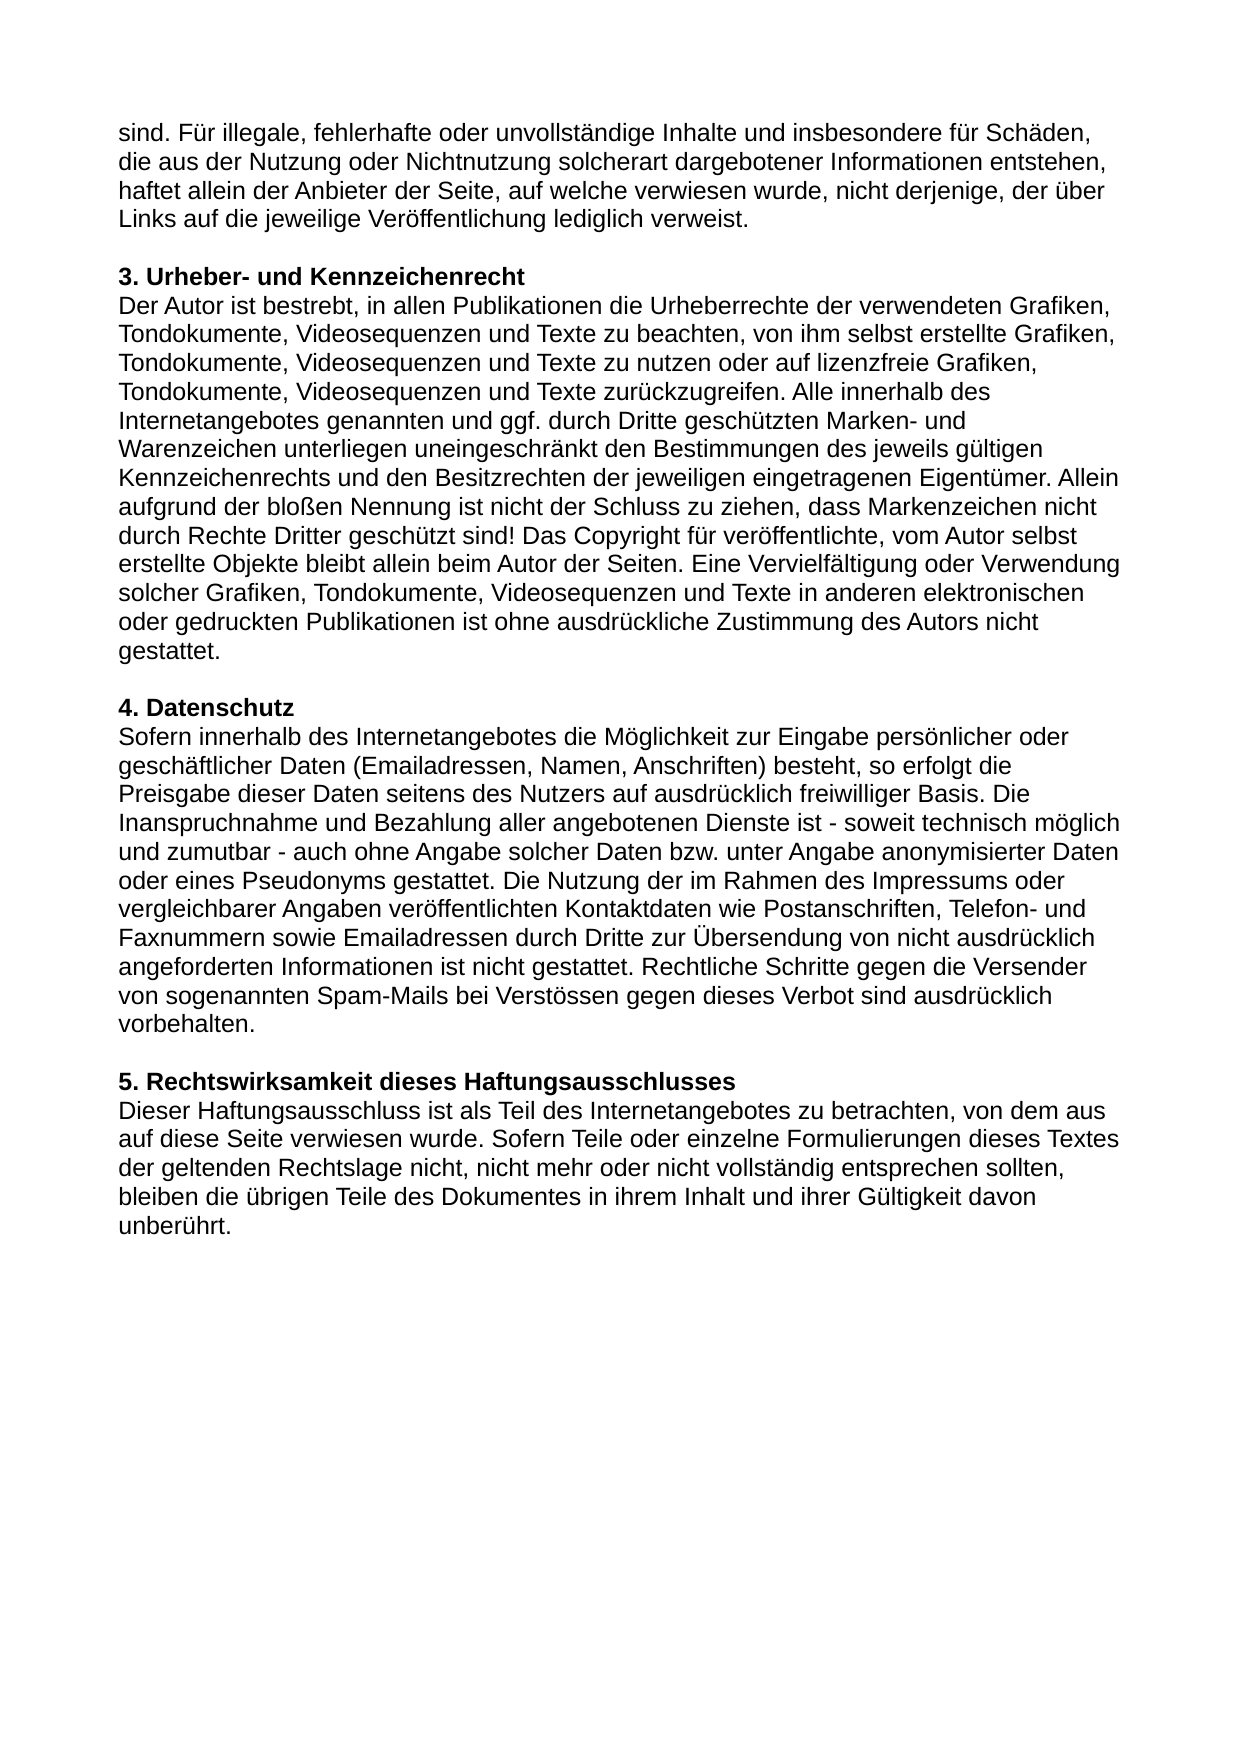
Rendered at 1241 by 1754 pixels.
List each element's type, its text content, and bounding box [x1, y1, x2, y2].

text sind. Für illegale, fehlerhafte oder unvollständige Inhalte und insbesondere für Schäden, die aus der Nutzung oder Nichtnutzung solcherart dargebotener Informationen entstehen, haftet allein der Anbieter der Seite, auf welche verwiesen wurde, nicht derjenige, der über Links auf die jeweilige Veröffentlichung lediglich verweist. [118, 118, 1122, 233]
text 3. Urheber- und Kennzeichenrecht Der Autor ist bestrebt, in allen Publikationen die Urheberrechte der verwendeten Grafiken, Tondokumente, Videosequenzen und Texte zu beachten, von ihm selbst erstellte Grafiken, Tondokumente, Videosequenzen und Texte zu nutzen oder auf lizenzfreie Grafiken, Tondokumente, Videosequenzen und Texte zurückzugreifen. Alle innerhalb des Internetangebotes genannten und ggf. durch Dritte geschützten Marken- und Warenzeichen unterliegen uneingeschränkt den Bestimmungen des jeweils gültigen Kennzeichenrechts und den Besitzrechten der jeweiligen eingetragenen Eigentümer. Allein aufgrund der bloßen Nennung ist nicht der Schluss zu ziehen, dass Markenzeichen nicht durch Rechte Dritter geschützt sind! Das Copyright für veröffentlichte, vom Autor selbst erstellte Objekte bleibt allein beim Autor der Seiten. Eine Vervielfältigung oder Verwendung solcher Grafiken, Tondokumente, Videosequenzen und Texte in anderen elektronischen oder gedruckten Publikationen ist ohne ausdrückliche Zustimmung des Autors nicht gestattet. [118, 262, 1122, 664]
text 4. Datenschutz Sofern innerhalb des Internetangebotes die Möglichkeit zur Eingabe persönlicher oder geschäftlicher Daten (Emailadressen, Namen, Anschriften) besteht, so erfolgt die Preisgabe dieser Daten seitens des Nutzers auf ausdrücklich freiwilliger Basis. Die Inanspruchnahme und Bezahlung aller angebotenen Dienste ist - soweit technisch möglich und zumutbar - auch ohne Angabe solcher Daten bzw. unter Angabe anonymisierter Daten oder eines Pseudonyms gestattet. Die Nutzung der im Rahmen des Impressums oder vergleichbarer Angaben veröffentlichten Kontaktdaten wie Postanschriften, Telefon- und Faxnummern sowie Emailadressen durch Dritte zur Übersendung von nicht ausdrücklich angeforderten Informationen ist nicht gestattet. Rechtliche Schritte gegen die Versender von sogenannten Spam-Mails bei Verstössen gegen dieses Verbot sind ausdrücklich vorbehalten. [118, 693, 1122, 1038]
text 5. Rechtswirksamkeit dieses Haftungsausschlusses Dieser Haftungsausschluss ist als Teil des Internetangebotes zu betrachten, von dem aus auf diese Seite verwiesen wurde. Sofern Teile oder einzelne Formulierungen dieses Textes der geltenden Rechtslage nicht, nicht mehr oder nicht vollständig entsprechen sollten, bleiben die übrigen Teile des Dokumentes in ihrem Inhalt und ihrer Gültigkeit davon unberührt. [118, 1067, 1122, 1239]
